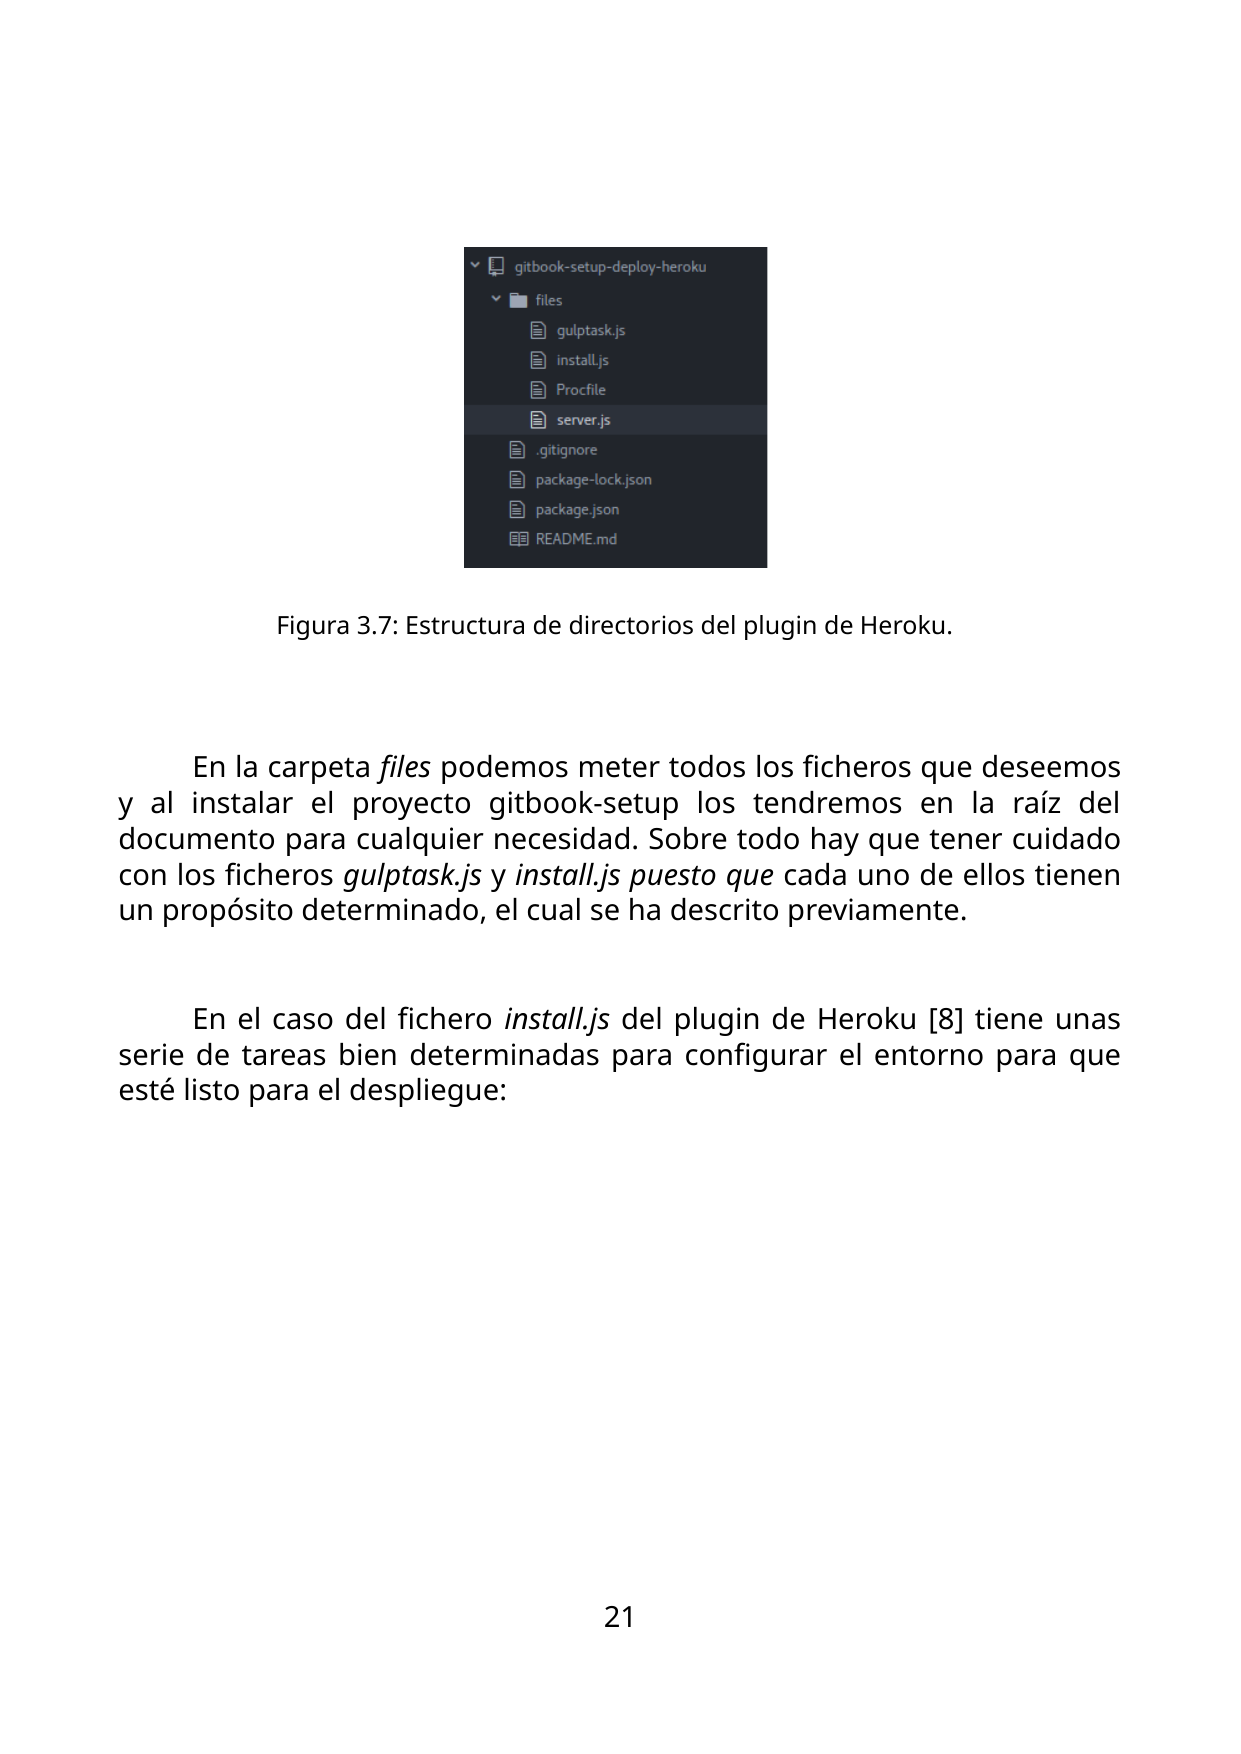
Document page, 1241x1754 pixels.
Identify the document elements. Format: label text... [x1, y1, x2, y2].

text Figura 3.7: Estructura de directorios del plugin de Heroku. [218, 608, 1011, 642]
text En la carpeta files podemos meter todos los ficheros que deseemos y al instalar el proyecto gitbook-setup los tendremos en la raíz del documento para cualquier necesidad. Sobre todo hay que tener cuidado con los ficheros gulptask.js y install.js puesto que cada uno de ellos tienen un propósito determinado, el cual se ha descrito previamente. [118, 747, 1122, 929]
picture [464, 247, 768, 568]
text En el caso del fichero install.js del plugin de Heroku [8] tiene unas serie de tareas bien determinadas para configurar el entorno para que esté listo para el despliegue: [118, 998, 1122, 1109]
